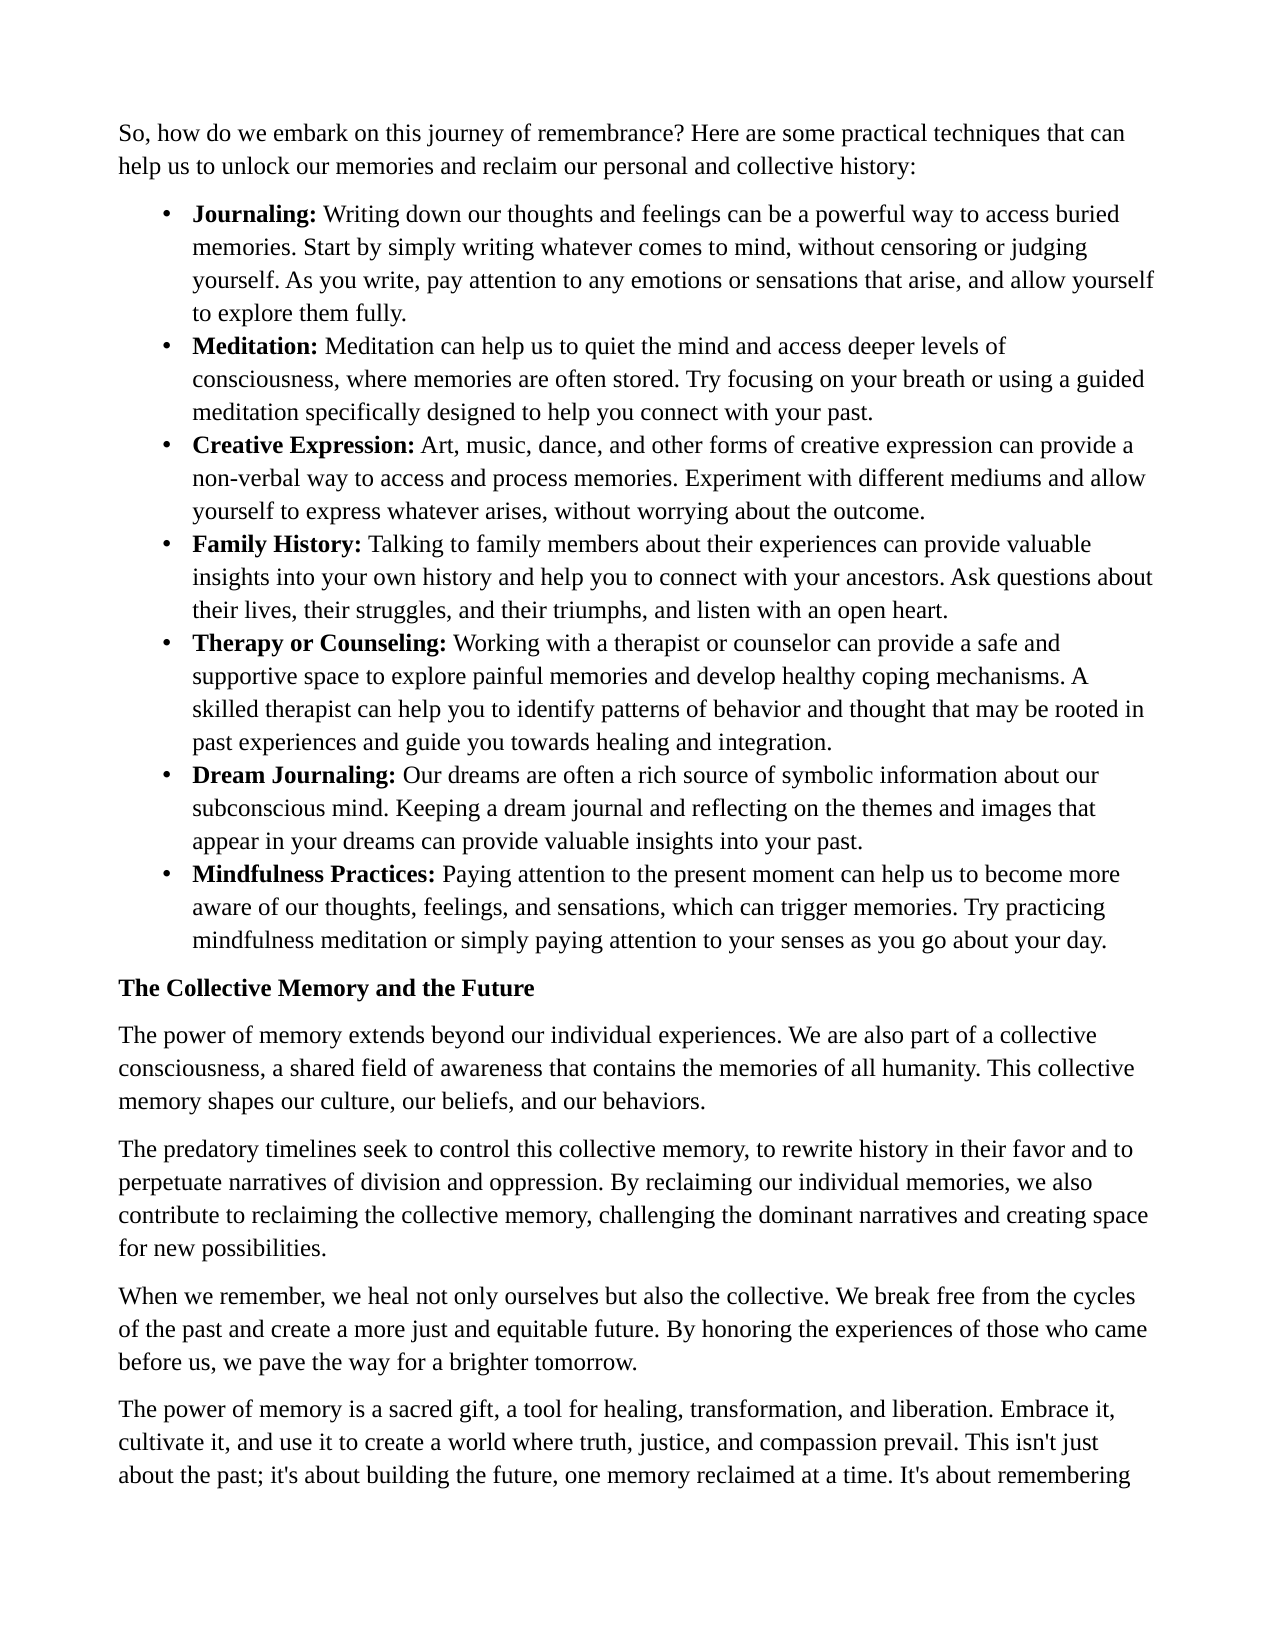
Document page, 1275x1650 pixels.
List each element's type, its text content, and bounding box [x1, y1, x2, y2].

text The power of memory is a sacred gift, a tool for healing, transformation, and liberation. Embrace it, cultivate it, and use it to create a world where truth, justice, and compassion prevail. This isn't just about the past; it's about building the future, one memory reclaimed at a time. It's about remembering [118, 1394, 1157, 1489]
text The Collective Memory and the Future [118, 973, 1157, 1002]
text When we remember, we heal not only ourselves but also the collective. We break free from the cycles of the past and create a more just and equitable future. By honoring the experiences of those who came before us, we pave the way for a brighter tomorrow. [118, 1281, 1157, 1376]
text The predatory timelines seek to control this collective memory, to rewrite history in their favor and to perpetuate narratives of division and oppression. By reclaiming our individual memories, we also contribute to reclaiming the collective memory, challenging the dominant narratives and creating space for new possibilities. [118, 1134, 1157, 1262]
list Mindfulness Practices: Paying attention to the present moment can help us to become more aware of our thoughts, feelings, and sensations, which can trigger memories. Try practicing mindfulness meditation or simply paying attention to your senses as you go about your day. [162, 859, 1157, 954]
list Dream Journaling: Our dreams are often a rich source of symbolic information about our subconscious mind. Keeping a dream journal and reflecting on the themes and images that appear in your dreams can provide valuable insights into your past. [162, 760, 1157, 855]
text The power of memory extends beyond our individual experiences. We are also part of a collective consciousness, a shared field of awareness that contains the memories of all humanity. This collective memory shapes our culture, our beliefs, and our behaviors. [118, 1020, 1157, 1115]
list Meditation: Meditation can help us to quiet the mind and access deeper levels of consciousness, where memories are often stored. Try focusing on your breath or using a guided meditation specifically designed to help you connect with your past. [162, 331, 1157, 426]
list Journaling: Writing down our thoughts and feelings can be a powerful way to access buried memories. Start by simply writing whatever comes to mind, without censoring or judging yourself. As you write, pay attention to any emotions or sensations that arise, and allow yourself to explore them fully. [162, 199, 1157, 327]
text So, how do we embark on this journey of remembrance? Here are some practical techniques that can help us to unlock our memories and reclaim our personal and collective history: [118, 118, 1157, 180]
list Family History: Talking to family members about their experiences can provide valuable insights into your own history and help you to connect with your ancestors. Ask questions about their lives, their struggles, and their triumphs, and listen with an open heart. [162, 529, 1157, 624]
list Creative Expression: Art, music, dance, and other forms of creative expression can provide a non-verbal way to access and process memories. Experiment with different mediums and allow yourself to express whatever arises, without worrying about the outcome. [162, 430, 1157, 525]
list Therapy or Counseling: Working with a therapist or counselor can provide a safe and supportive space to explore painful memories and develop healthy coping mechanisms. A skilled therapist can help you to identify patterns of behavior and thought that may be rooted in past experiences and guide you towards healing and integration. [162, 628, 1157, 756]
